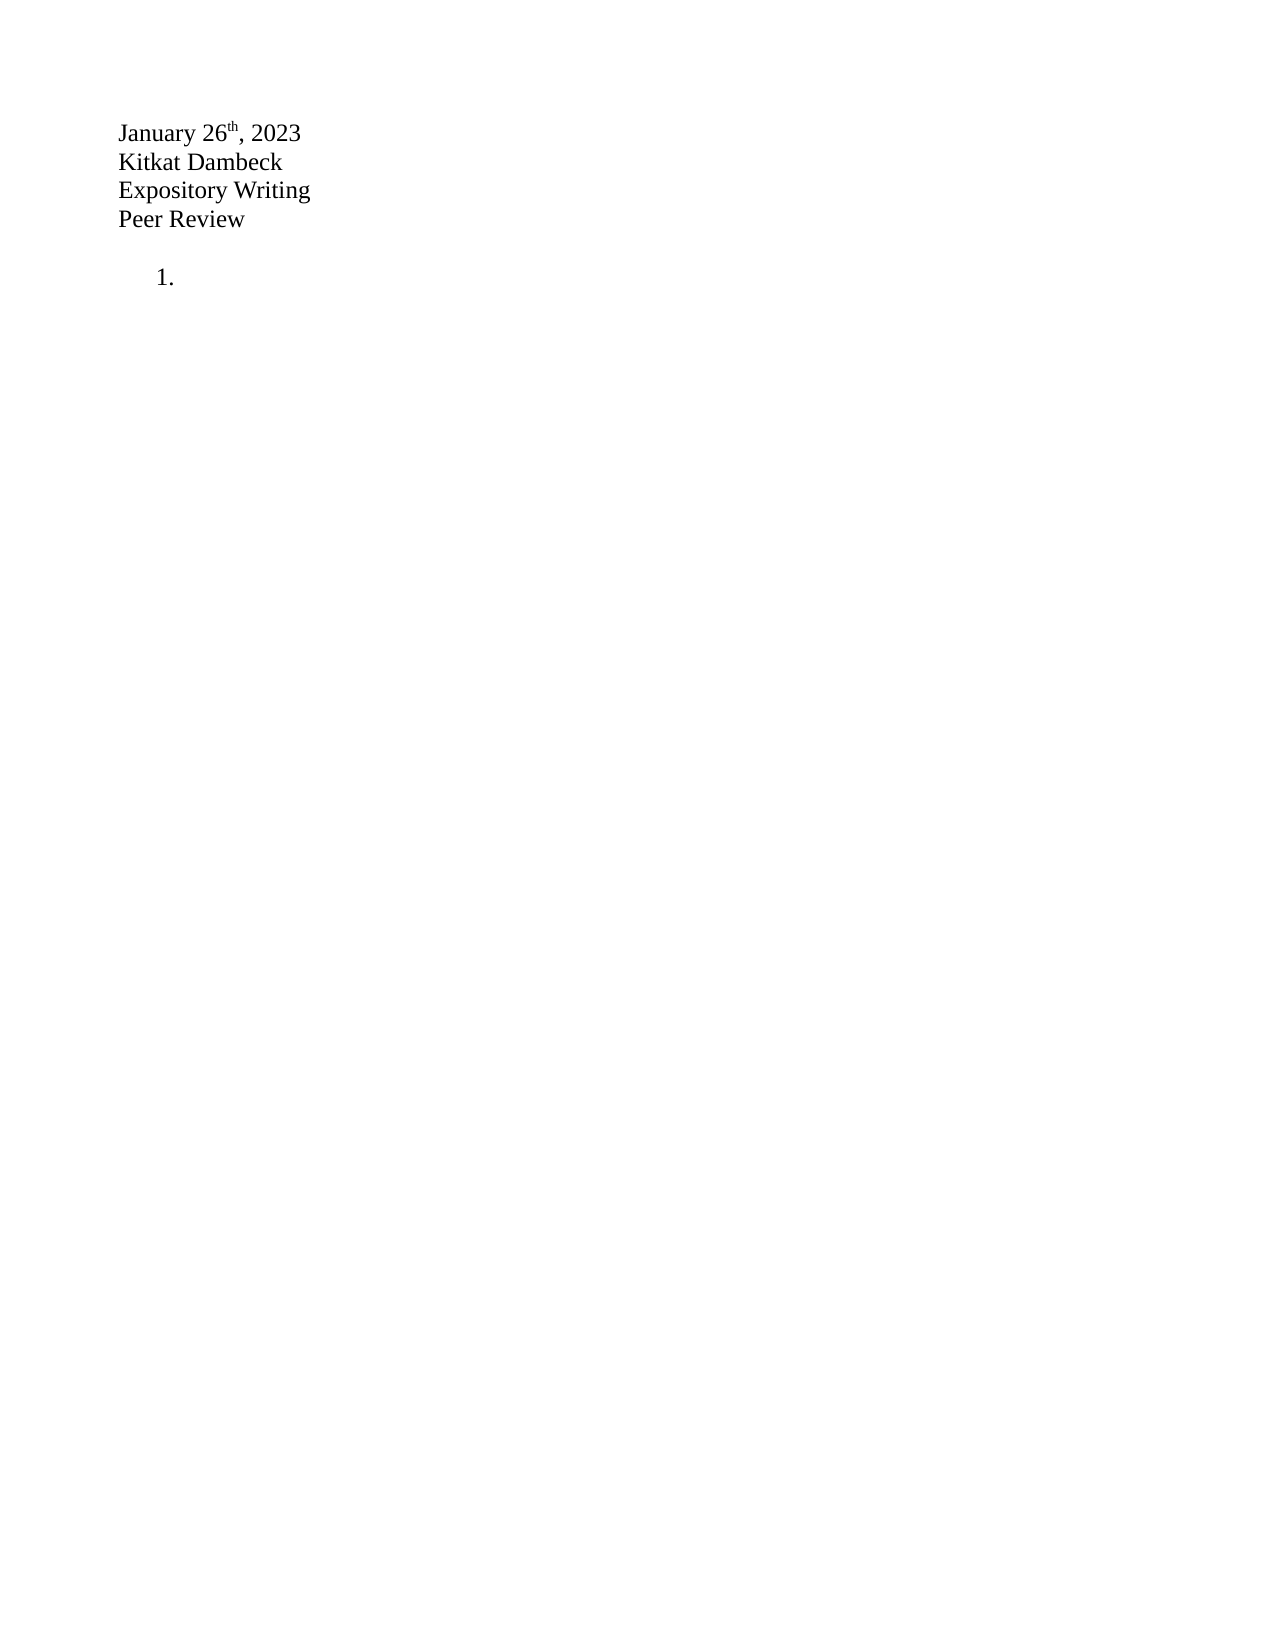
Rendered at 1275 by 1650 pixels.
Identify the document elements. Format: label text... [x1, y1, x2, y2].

text Peer Review [118, 204, 1157, 233]
text January 26th, 2023 [118, 118, 1157, 147]
text Expository Writing [118, 176, 1157, 204]
text Kitkat Dambeck [118, 147, 1157, 176]
